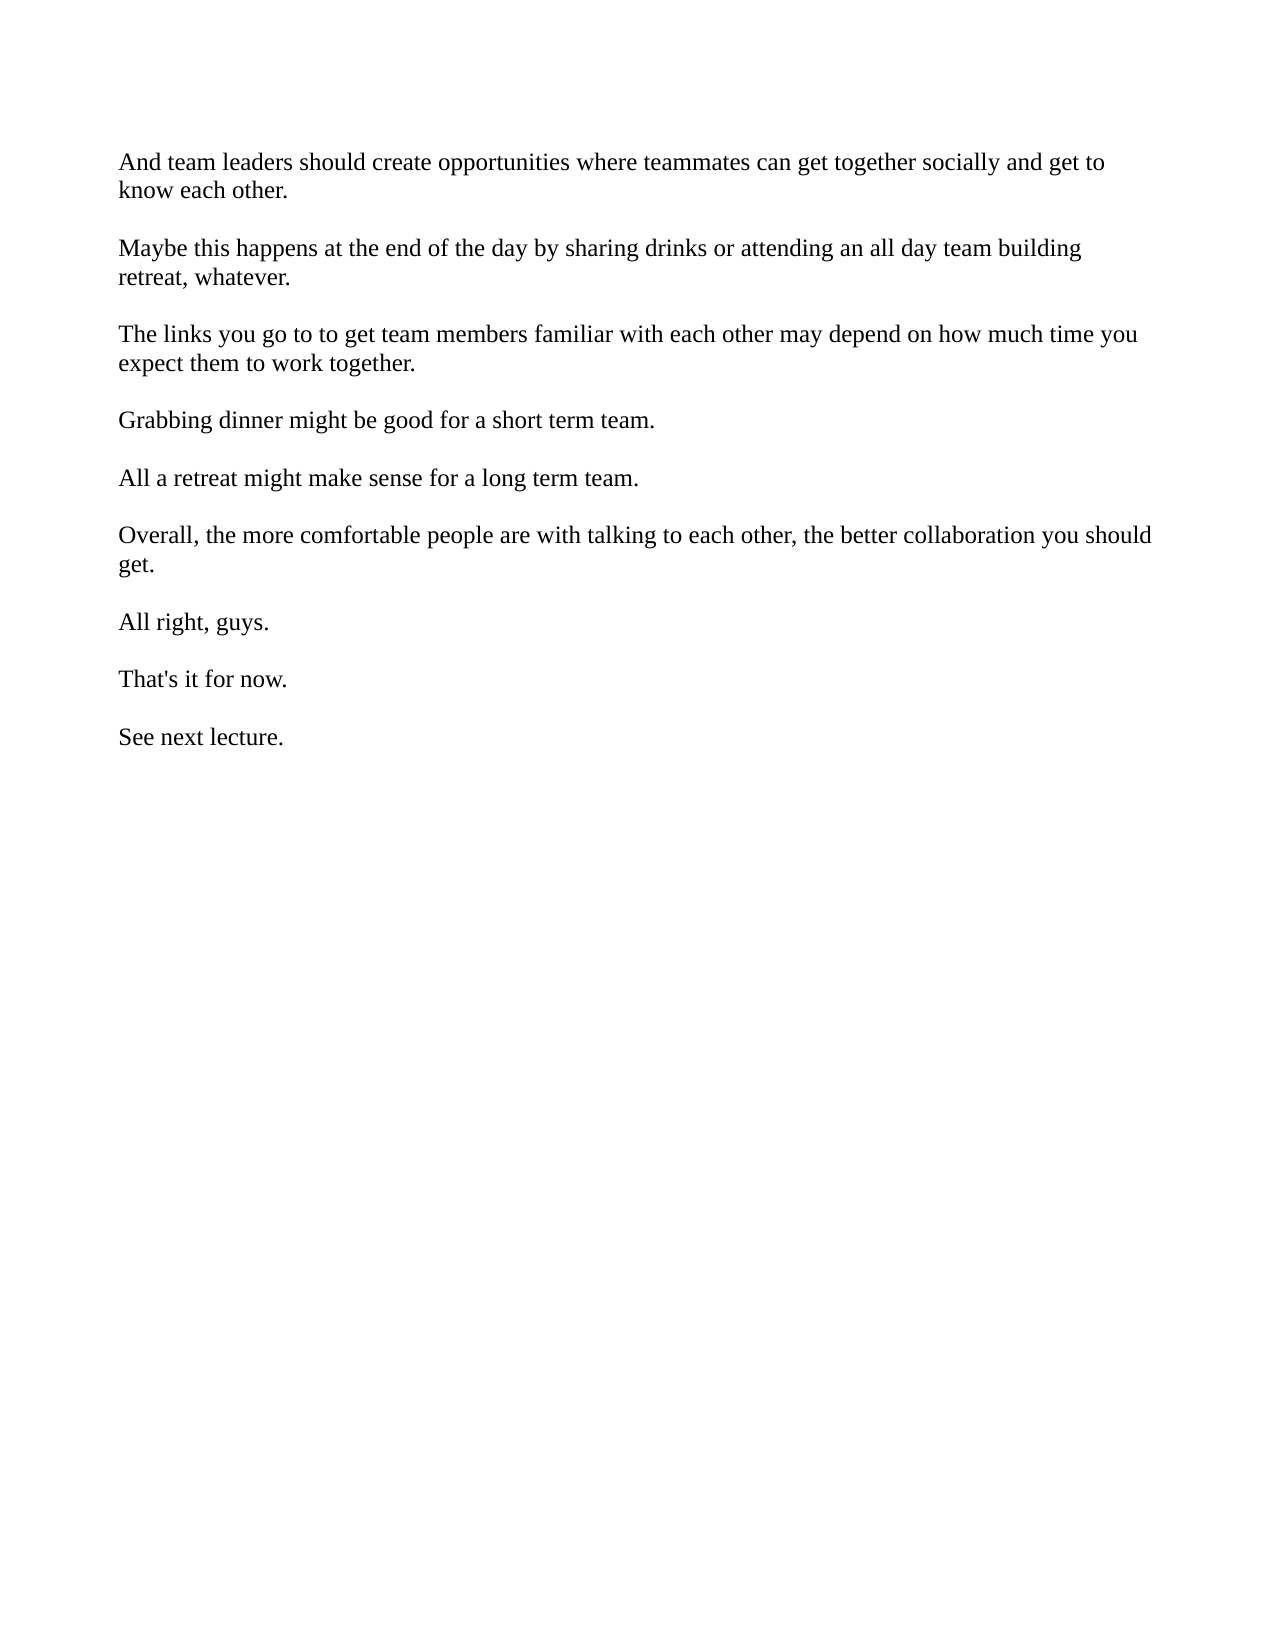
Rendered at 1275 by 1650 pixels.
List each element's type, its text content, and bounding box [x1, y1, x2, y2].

text Grabbing dinner might be good for a short term team. [118, 406, 1157, 434]
text And team leaders should create opportunities where teammates can get together socially and get to know each other. [118, 147, 1157, 204]
text Overall, the more comfortable people are with talking to each other, the better collaboration you should get. [118, 521, 1157, 578]
text The links you go to to get team members familiar with each other may depend on how much time you expect them to work together. [118, 319, 1157, 377]
text All right, guys. [118, 607, 1157, 636]
text All a retreat might make sense for a long term team. [118, 463, 1157, 492]
text See next lecture. [118, 722, 1157, 751]
text Maybe this happens at the end of the day by sharing drinks or attending an all day team building retreat, whatever. [118, 233, 1157, 291]
text That's it for now. [118, 664, 1157, 693]
